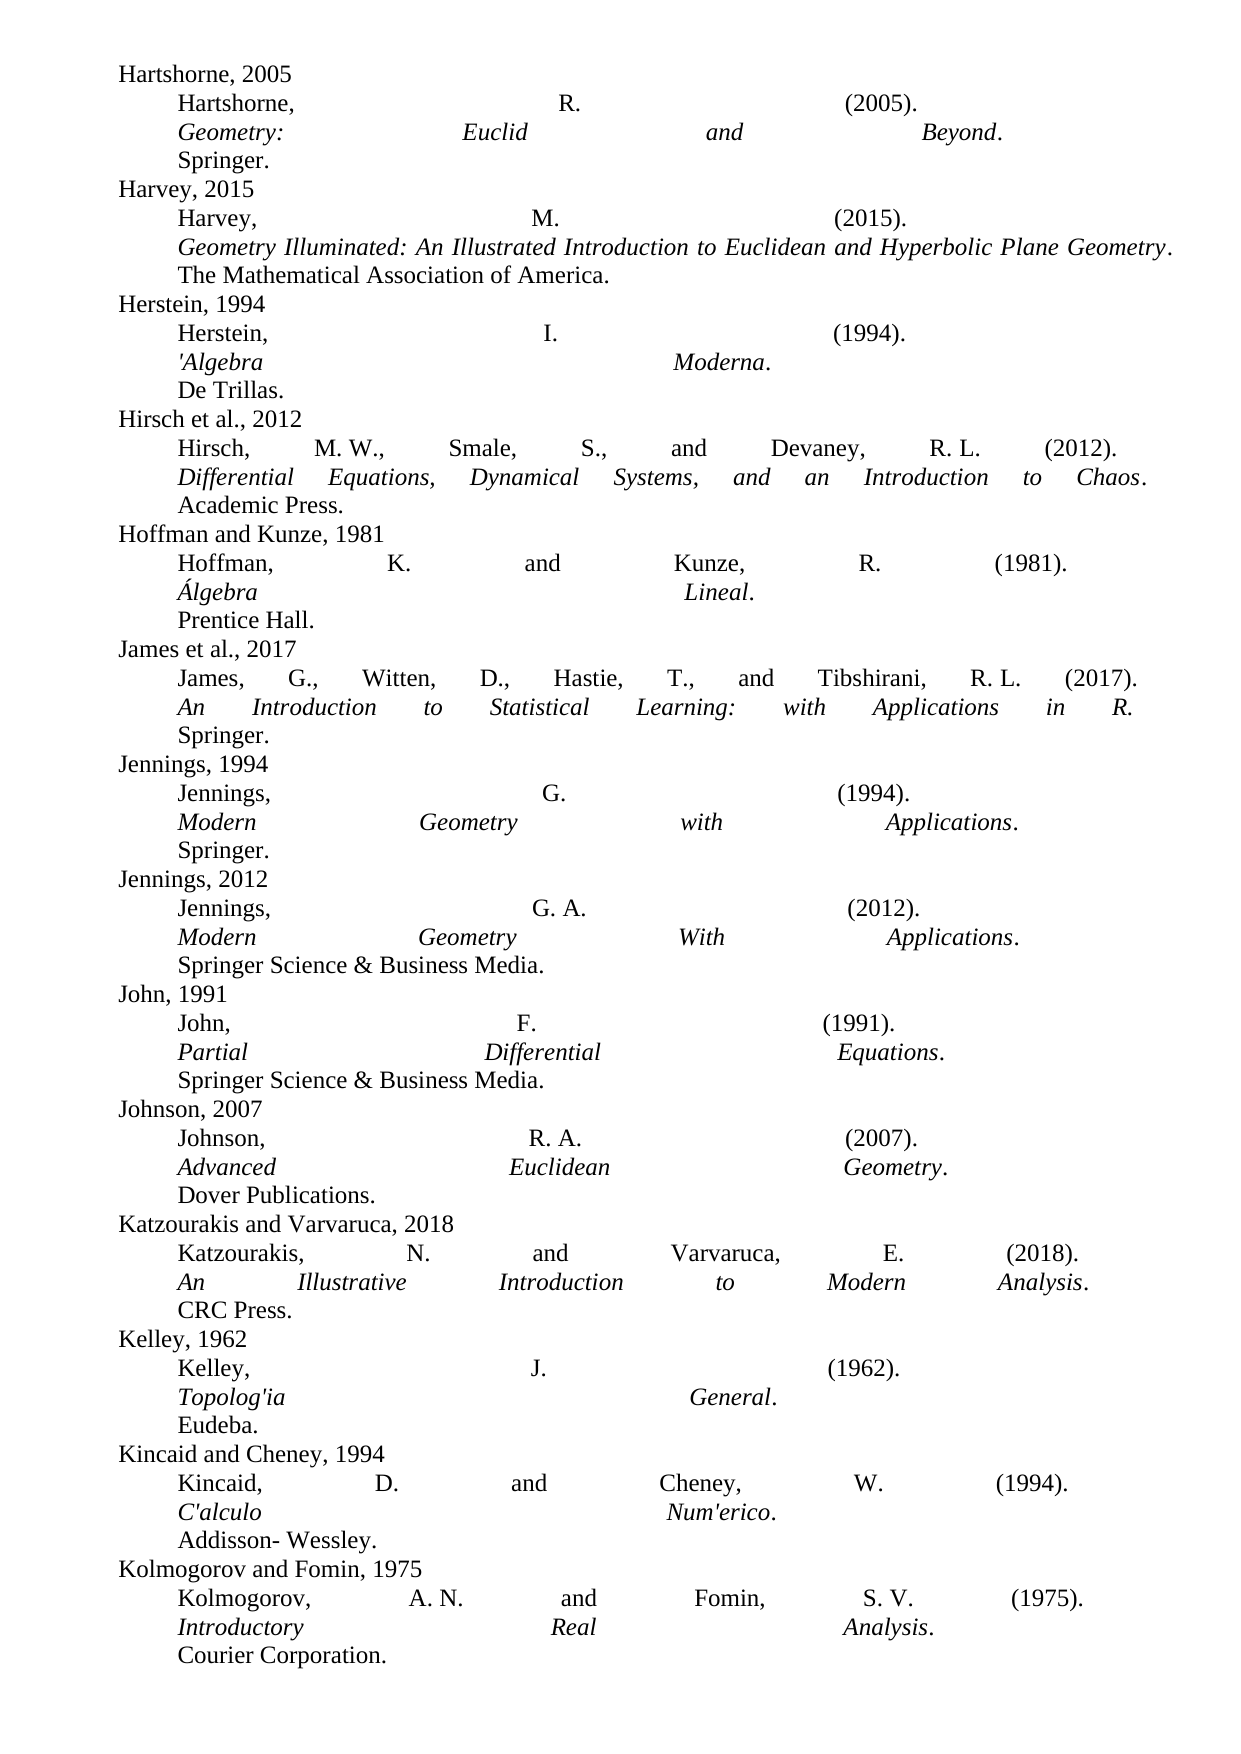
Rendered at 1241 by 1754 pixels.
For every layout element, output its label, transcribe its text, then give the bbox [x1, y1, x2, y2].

list Hirsch, M. W., Smale, S., and Devaney, R. L. (2012). Differential Equations, Dynamical Systems, and an Introduction to Chaos. Academic Press. [177, 433, 1181, 519]
list Jennings, G. (1994). Modern Geometry with Applications. Springer. [177, 778, 1181, 864]
list Johnson, R. A. (2007). Advanced Euclidean Geometry. Dover Publications. [177, 1123, 1181, 1209]
list Harvey, M. (2015). Geometry Illuminated: An Illustrated Introduction to Euclidean and Hyperbolic Plane Geometry. The Mathematical Association of America. [177, 203, 1181, 289]
subtitle John, 1991 [118, 979, 1181, 1008]
list Kincaid, D. and Cheney, W. (1994). C'alculo Num'erico. Addisson- Wessley. [177, 1468, 1181, 1554]
list Hartshorne, R. (2005). Geometry: Euclid and Beyond. Springer. [177, 88, 1181, 174]
subtitle Herstein, 1994 [118, 289, 1181, 318]
list Hoffman, K. and Kunze, R. (1981). Álgebra Lineal. Prentice Hall. [177, 548, 1181, 634]
subtitle Jennings, 2012 [118, 864, 1181, 893]
subtitle Jennings, 1994 [118, 749, 1181, 778]
list John, F. (1991). Partial Differential Equations. Springer Science & Business Media. [177, 1008, 1181, 1094]
subtitle Johnson, 2007 [118, 1094, 1181, 1123]
list Katzourakis, N. and Varvaruca, E. (2018). An Illustrative Introduction to Modern Analysis. CRC Press. [177, 1238, 1181, 1324]
subtitle Hartshorne, 2005 [118, 59, 1181, 88]
list Herstein, I. (1994). 'Algebra Moderna. De Trillas. [177, 318, 1181, 404]
subtitle Katzourakis and Varvaruca, 2018 [118, 1209, 1181, 1238]
subtitle Kelley, 1962 [118, 1324, 1181, 1353]
subtitle Hirsch et al., 2012 [118, 404, 1181, 433]
subtitle Harvey, 2015 [118, 174, 1181, 203]
list Kelley, J. (1962). Topolog'ia General. Eudeba. [177, 1353, 1181, 1439]
subtitle Kincaid and Cheney, 1994 [118, 1439, 1181, 1468]
subtitle James et al., 2017 [118, 634, 1181, 663]
subtitle Hoffman and Kunze, 1981 [118, 519, 1181, 548]
list Jennings, G. A. (2012). Modern Geometry With Applications. Springer Science & Business Media. [177, 893, 1181, 979]
subtitle Kolmogorov and Fomin, 1975 [118, 1554, 1181, 1583]
list James, G., Witten, D., Hastie, T., and Tibshirani, R. L. (2017). An Introduction to Statistical Learning: with Applications in R. Springer. [177, 663, 1181, 749]
list Kolmogorov, A. N. and Fomin, S. V. (1975). Introductory Real Analysis. Courier Corporation. [177, 1583, 1181, 1669]
